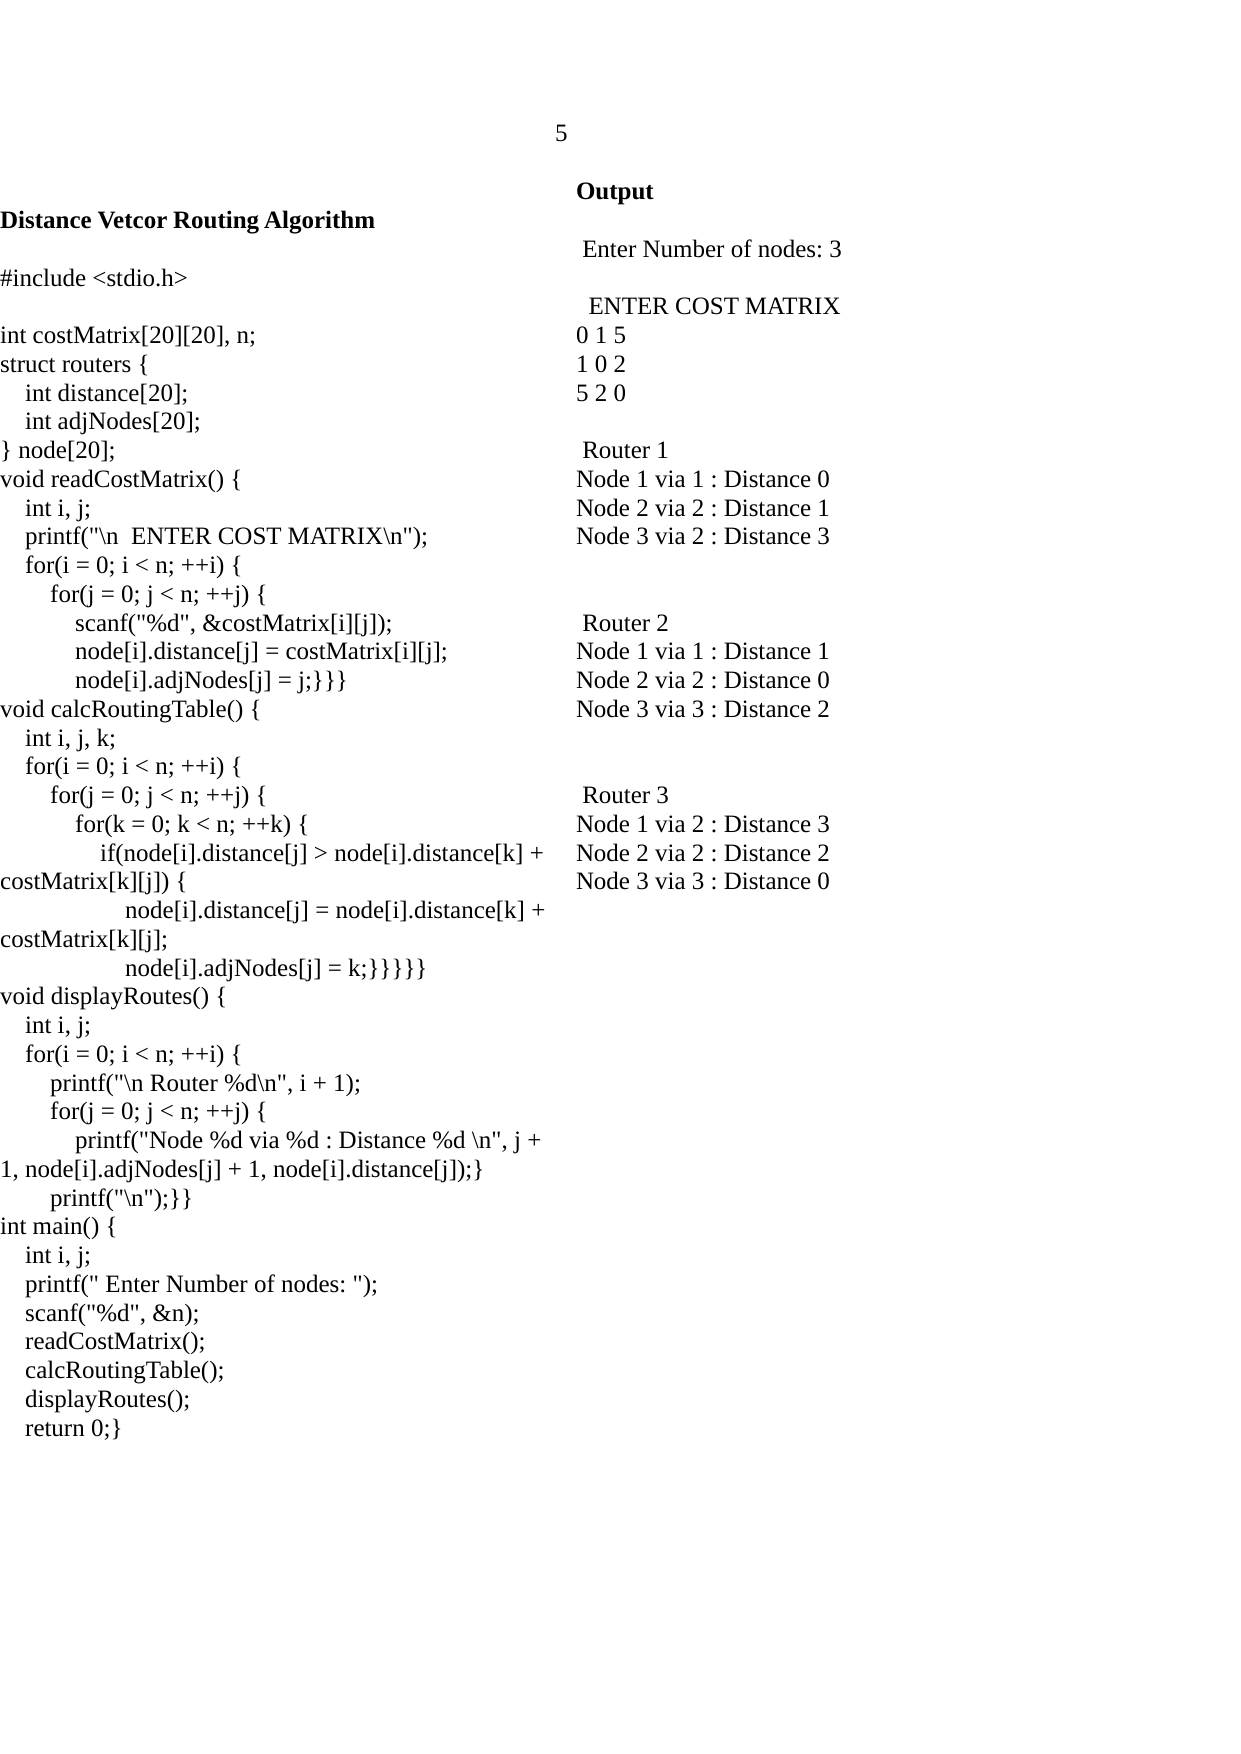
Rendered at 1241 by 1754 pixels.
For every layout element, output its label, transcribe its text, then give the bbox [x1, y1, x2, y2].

text Enter Number of nodes: 3 [576, 234, 1122, 263]
text printf("\n ENTER COST MATRIX\n"); [0, 521, 546, 550]
text Node 1 via 1 : Distance 1 [576, 636, 1122, 665]
text int i, j; [0, 1010, 546, 1039]
text Output [576, 176, 1122, 205]
text for(j = 0; j < n; ++j) { [0, 579, 546, 608]
text Distance Vetcor Routing Algorithm [0, 205, 546, 234]
text struct routers { [0, 349, 546, 378]
text node[i].distance[j] = node[i].distance[k] + costMatrix[k][j]; [0, 895, 546, 953]
text Node 3 via 3 : Distance 2 [576, 694, 1122, 723]
text Node 3 via 3 : Distance 0 [576, 866, 1122, 895]
text Node 1 via 1 : Distance 0 [576, 464, 1122, 493]
text Node 1 via 2 : Distance 3 [576, 809, 1122, 838]
text node[i].adjNodes[j] = j;}}} [0, 665, 546, 694]
text Node 3 via 2 : Distance 3 [576, 521, 1122, 550]
text readCostMatrix(); [0, 1326, 546, 1355]
text 5 2 0 [576, 378, 1122, 406]
text Node 2 via 2 : Distance 2 [576, 838, 1122, 866]
text int i, j; [0, 1240, 546, 1269]
text int i, j; [0, 493, 546, 521]
text for(i = 0; i < n; ++i) { [0, 751, 546, 780]
text } node[20]; [0, 435, 546, 464]
text printf("\n Router %d\n", i + 1); [0, 1068, 546, 1096]
text for(j = 0; j < n; ++j) { [0, 780, 546, 809]
text void calcRoutingTable() { [0, 694, 546, 723]
text 1 0 2 [576, 349, 1122, 378]
text calcRoutingTable(); [0, 1355, 546, 1384]
text int adjNodes[20]; [0, 406, 546, 435]
text void displayRoutes() { [0, 981, 546, 1010]
text printf("\n");}} [0, 1183, 546, 1211]
text node[i].adjNodes[j] = k;}}}}} [0, 953, 546, 981]
text for(j = 0; j < n; ++j) { [0, 1096, 546, 1125]
text scanf("%d", &costMatrix[i][j]); [0, 608, 546, 636]
text int i, j, k; [0, 723, 546, 751]
text #include <stdio.h> [0, 263, 546, 291]
text ENTER COST MATRIX [576, 291, 1122, 320]
text return 0;} [0, 1413, 546, 1441]
text for(k = 0; k < n; ++k) { [0, 809, 546, 838]
text Router 3 [576, 780, 1122, 809]
text Node 2 via 2 : Distance 0 [576, 665, 1122, 694]
text int distance[20]; [0, 378, 546, 406]
text for(i = 0; i < n; ++i) { [0, 1039, 546, 1068]
text Node 2 via 2 : Distance 1 [576, 493, 1122, 521]
text printf("Node %d via %d : Distance %d \n", j + 1, node[i].adjNodes[j] + 1, node[i].distance[j]);} [0, 1125, 546, 1183]
text for(i = 0; i < n; ++i) { [0, 550, 546, 579]
text node[i].distance[j] = costMatrix[i][j]; [0, 636, 546, 665]
text scanf("%d", &n); [0, 1298, 546, 1326]
text if(node[i].distance[j] > node[i].distance[k] + costMatrix[k][j]) { [0, 838, 546, 895]
text printf(" Enter Number of nodes: "); [0, 1269, 546, 1298]
text Router 2 [576, 608, 1122, 636]
text Router 1 [576, 435, 1122, 464]
text void readCostMatrix() { [0, 464, 546, 493]
text int costMatrix[20][20], n; [0, 320, 546, 349]
text int main() { [0, 1211, 546, 1240]
text displayRoutes(); [0, 1384, 546, 1413]
text 0 1 5 [576, 320, 1122, 349]
